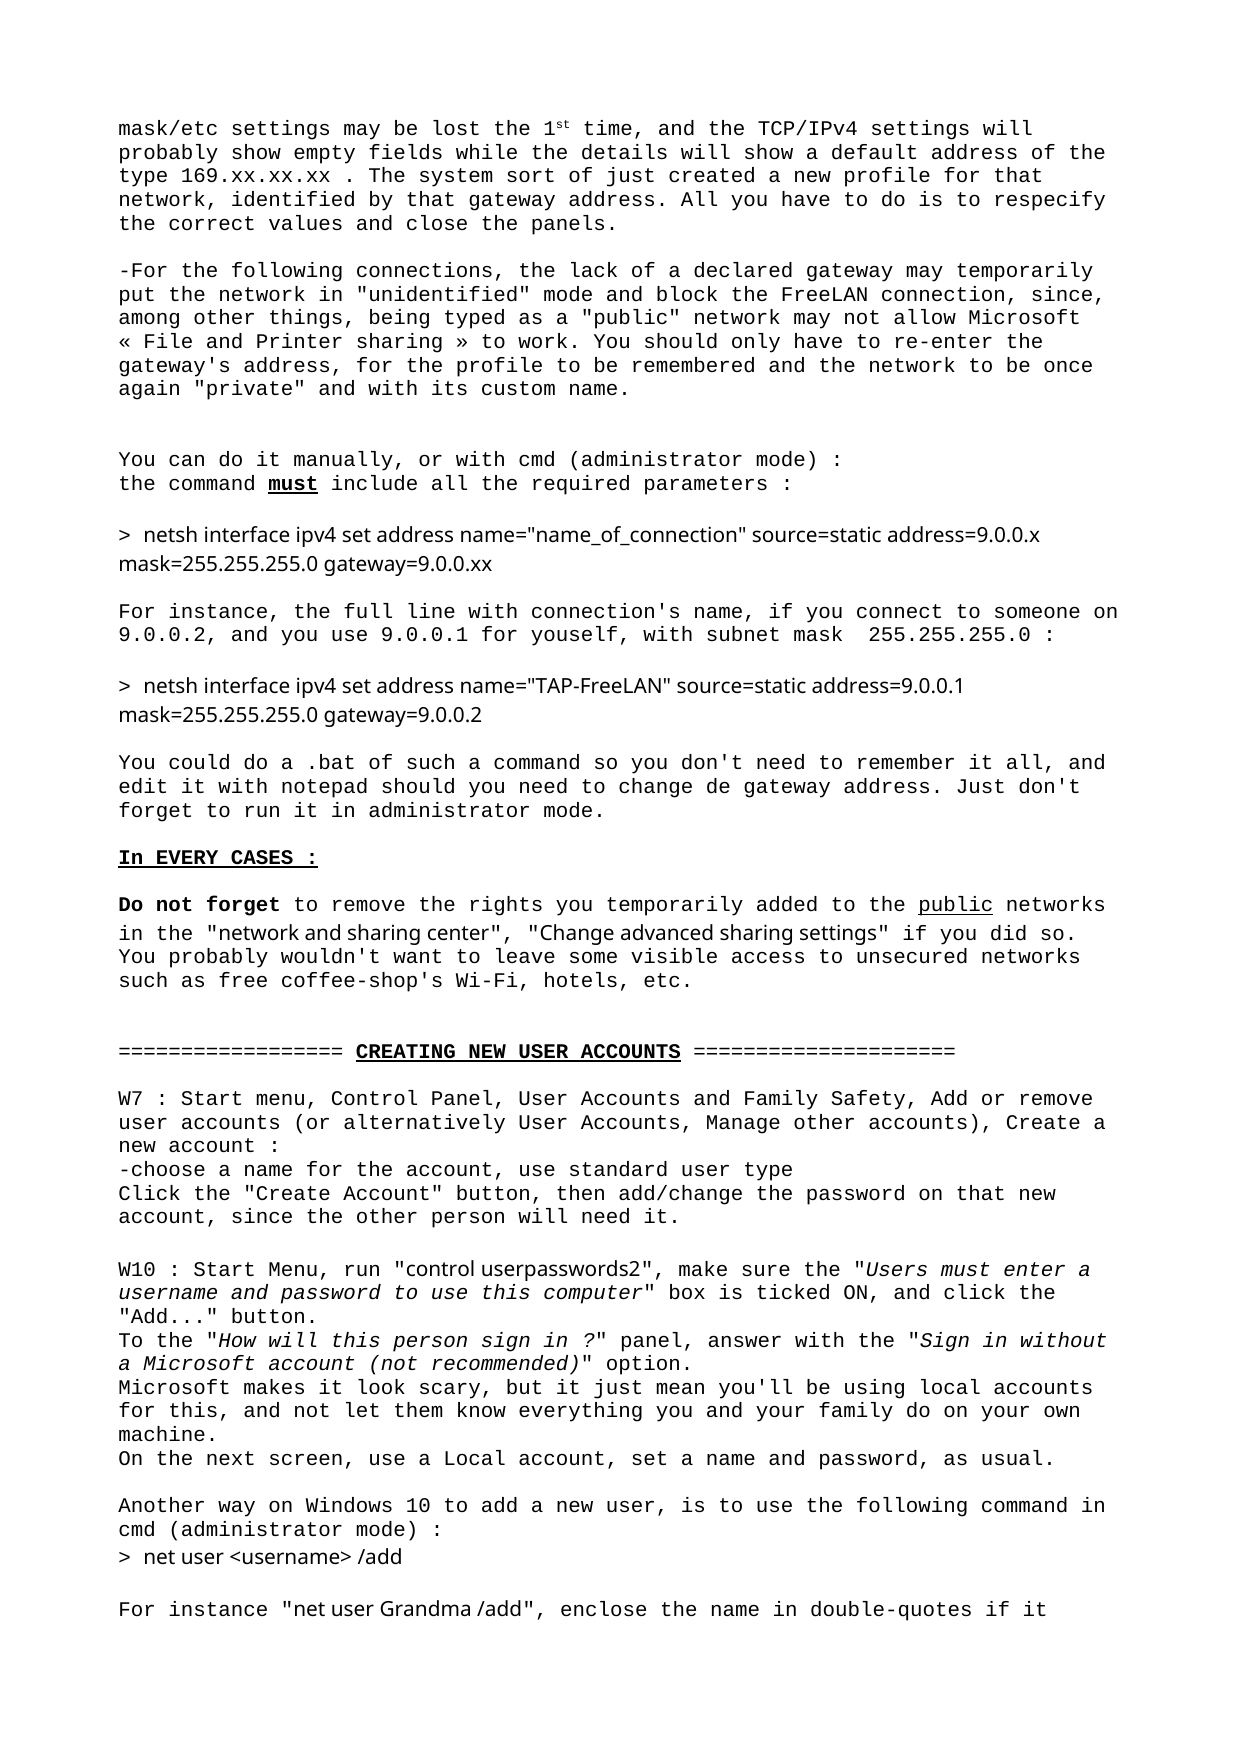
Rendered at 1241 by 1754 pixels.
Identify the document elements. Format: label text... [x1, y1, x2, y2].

text -For the following connections, the lack of a declared gateway may temporarily put the network in "unidentified" mode and block the FreeLAN connection, since, among other things, being typed as a "public" network may not allow Microsoft « File and Printer sharing » to work. You should only have to re-enter the gateway's address, for the profile to be remembered and the network to be once again "private" and with its custom name. [118, 260, 1122, 402]
text You probably wouldn't want to leave some visible access to unsecured networks such as free coffee-shop's Wi-Fi, hotels, etc. [118, 946, 1122, 994]
text For instance, the full line with connection's name, if you connect to someone on 9.0.0.2, and you use 9.0.0.1 for youself, with subnet mask 255.255.255.0 : [118, 601, 1122, 648]
text W10 : Start Menu, run "control userpasswords2", make sure the "Users must enter a username and password to use this computer" box is ticked ON, and click the "Add..." button. [118, 1254, 1122, 1329]
text > netsh interface ipv4 set address name="TAP-FreeLAN" source=static address=9.0.0.1 mask=255.255.255.0 gateway=9.0.0.2 [118, 672, 1122, 729]
text ================== CREATING NEW USER ACCOUNTS ===================== [118, 1041, 1122, 1064]
text mask/etc settings may be lost the 1st time, and the TCP/IPv4 settings will probably show empty fields while the details will show a default address of the type 169.xx.xx.xx . The system sort of just created a new profile for that network, identified by that gateway address. All you have to do is to respecify the correct values and close the panels. [118, 118, 1122, 236]
text On the next screen, use a Local account, set a name and password, as usual. [118, 1448, 1122, 1471]
text Click the "Create Account" button, then add/change the password on that new account, since the other person will need it. [118, 1183, 1122, 1230]
text -choose a name for the account, use standard user type [118, 1159, 1122, 1183]
text > netsh interface ipv4 set address name="name_of_connection" source=static address=9.0.0.x mask=255.255.255.0 gateway=9.0.0.xx [118, 520, 1122, 577]
text In EVERY CASES : [118, 847, 1122, 871]
text You can do it manually, or with cmd (administrator mode) : [118, 449, 1122, 473]
text the command must include all the required parameters : [118, 473, 1122, 496]
text You could do a .bat of such a command so you don't need to remember it all, and edit it with notepad should you need to change de gateway address. Just don't forget to run it in administrator mode. [118, 752, 1122, 823]
text For instance "net user Grandma /add", enclose the name in double-quotes if it [118, 1594, 1122, 1623]
text W7 : Start menu, Control Panel, User Accounts and Family Safety, Add or remove user accounts (or alternatively User Accounts, Manage other accounts), Create a new account : [118, 1088, 1122, 1159]
text Microsoft makes it look scary, but it just mean you'll be using local accounts for this, and not let them know everything you and your family do on your own machine. [118, 1377, 1122, 1448]
text To the "How will this person sign in ?" panel, answer with the "Sign in without a Microsoft account (not recommended)" option. [118, 1329, 1122, 1377]
text Do not forget to remove the rights you temporarily added to the public networks in the "network and sharing center", "Change advanced sharing settings" if you did so. [118, 894, 1122, 946]
text Another way on Windows 10 to add a new user, is to use the following command in cmd (administrator mode) : [118, 1495, 1122, 1542]
text > net user <username> /add [118, 1542, 1122, 1571]
